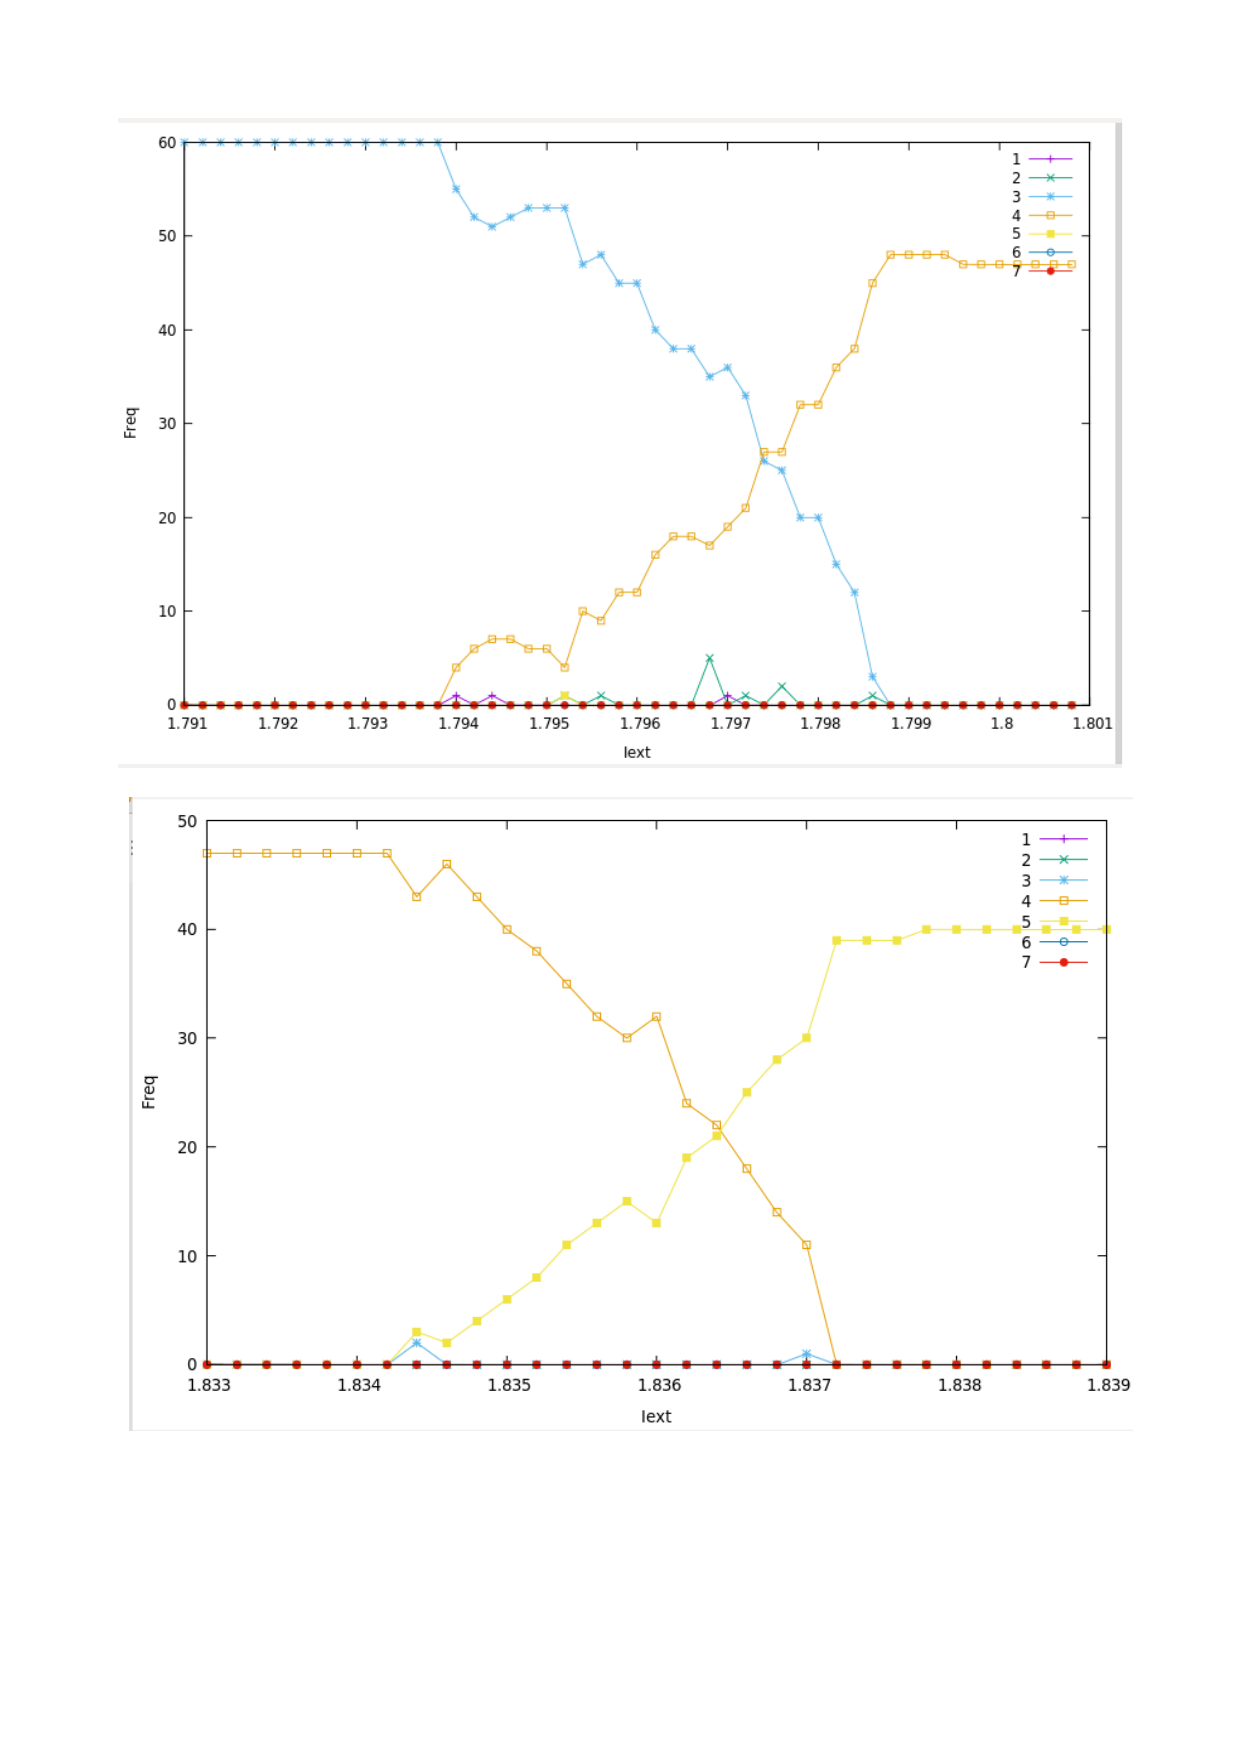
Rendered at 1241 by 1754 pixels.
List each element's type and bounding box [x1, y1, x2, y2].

picture [129, 797, 1133, 1431]
picture [118, 118, 1123, 768]
